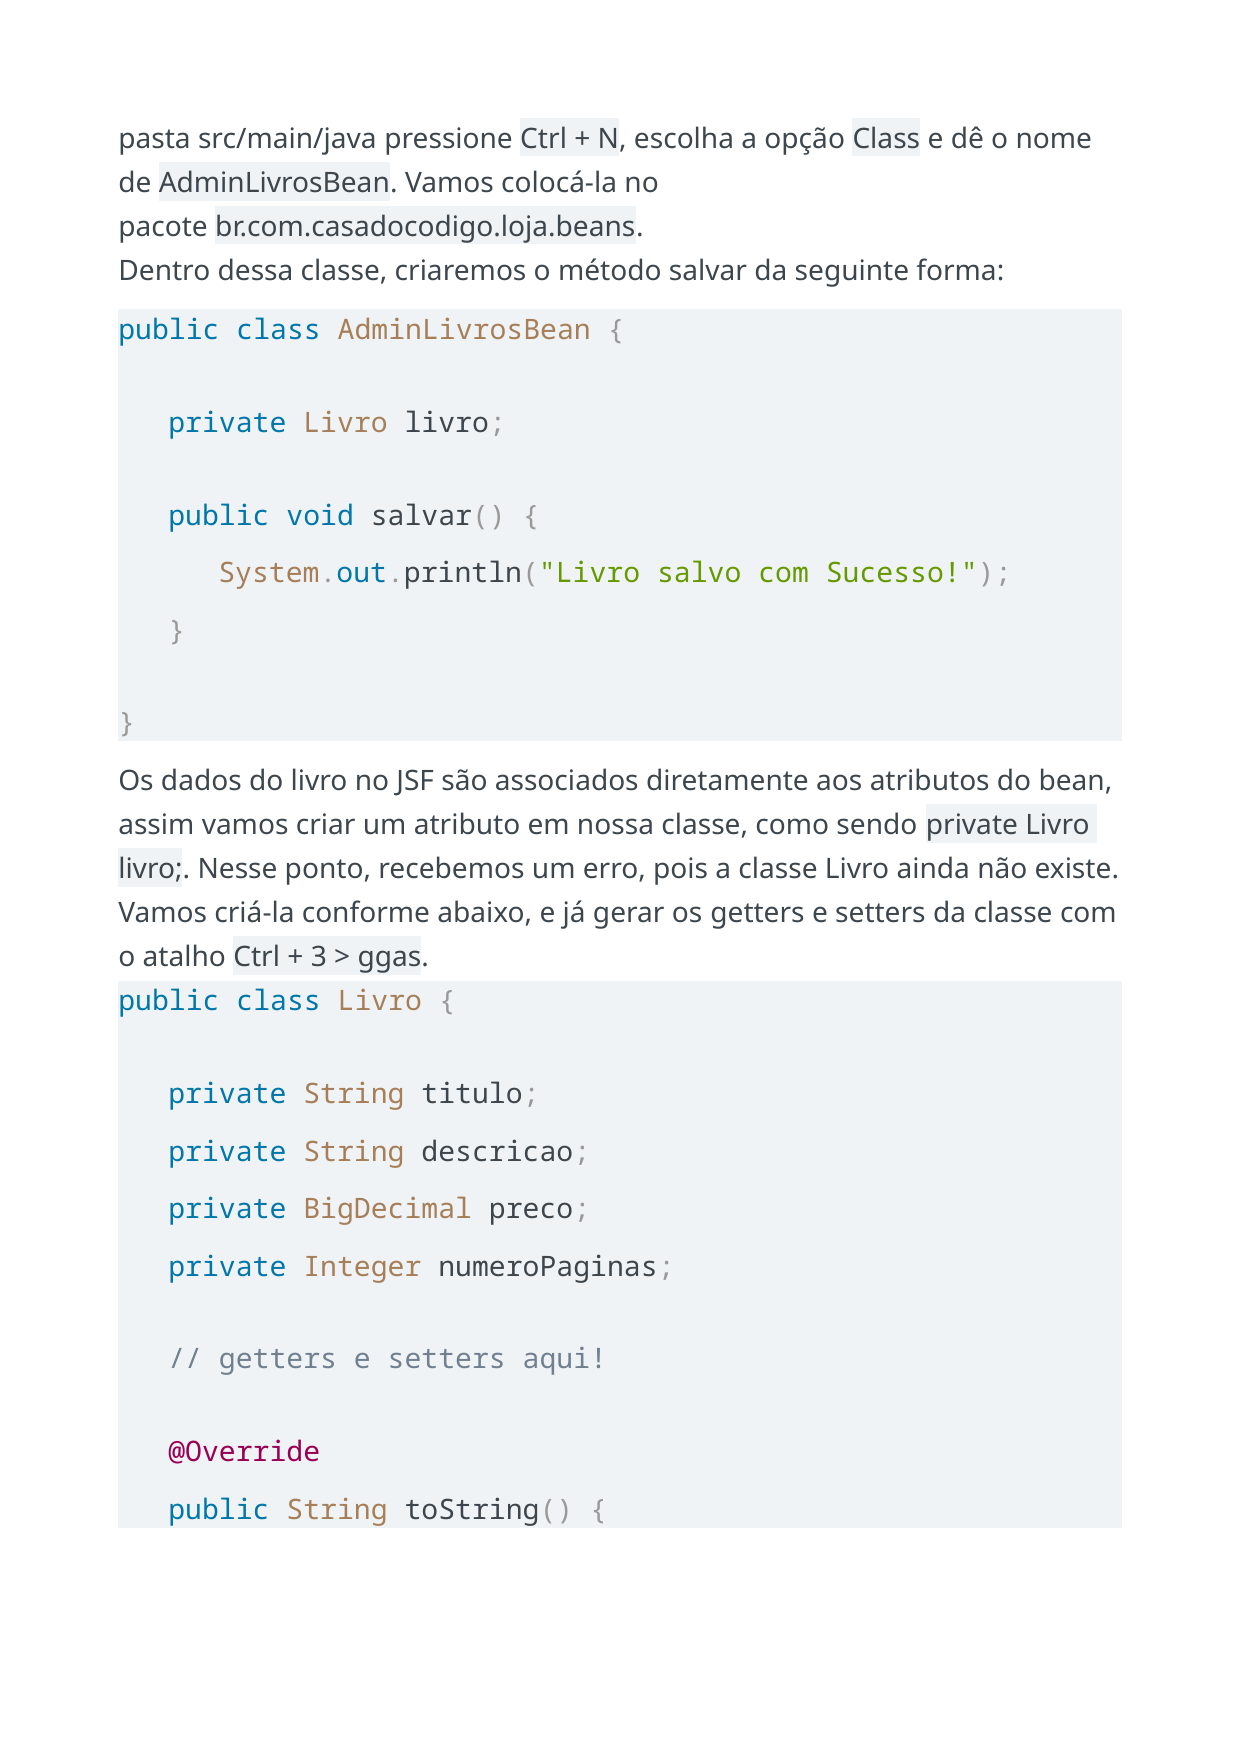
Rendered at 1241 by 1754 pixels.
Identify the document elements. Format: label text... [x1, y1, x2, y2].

text } [118, 610, 1122, 648]
text @Override [118, 1432, 1122, 1470]
text Os dados do livro no JSF são associados diretamente aos atributos do bean, assim vamos criar um atributo em nossa classe, como sendo private Livro livro;. Nesse ponto, recebemos um erro, pois a classe Livro ainda não existe. Vamos criá-la conforme abaixo, e já gerar os getters e setters da classe com o atalho Ctrl + 3 > ggas. [118, 760, 1122, 975]
text private BigDecimal preco; [118, 1188, 1122, 1227]
text private Integer numeroPaginas; [118, 1246, 1122, 1284]
text private Livro livro; [118, 402, 1122, 440]
text public void salvar() { [118, 495, 1122, 533]
text public class AdminLivrosBean { [118, 309, 1122, 347]
text Dentro dessa classe, criaremos o método salvar da seguinte forma: [118, 250, 1122, 289]
text private String titulo; [118, 1073, 1122, 1112]
text } [118, 703, 1122, 741]
text pasta src/main/java pressione Ctrl + N, escolha a opção Class e dê o nome de AdminLivrosBean. Vamos colocá-la no pacote br.com.casadocodigo.loja.beans. [118, 118, 1122, 244]
text public String toString() { [118, 1489, 1122, 1528]
text private String descricao; [118, 1131, 1122, 1169]
text // getters e setters aqui! [118, 1339, 1122, 1377]
text public class Livro { [118, 981, 1122, 1019]
text System.out.println("Livro salvo com Sucesso!"); [118, 552, 1122, 591]
